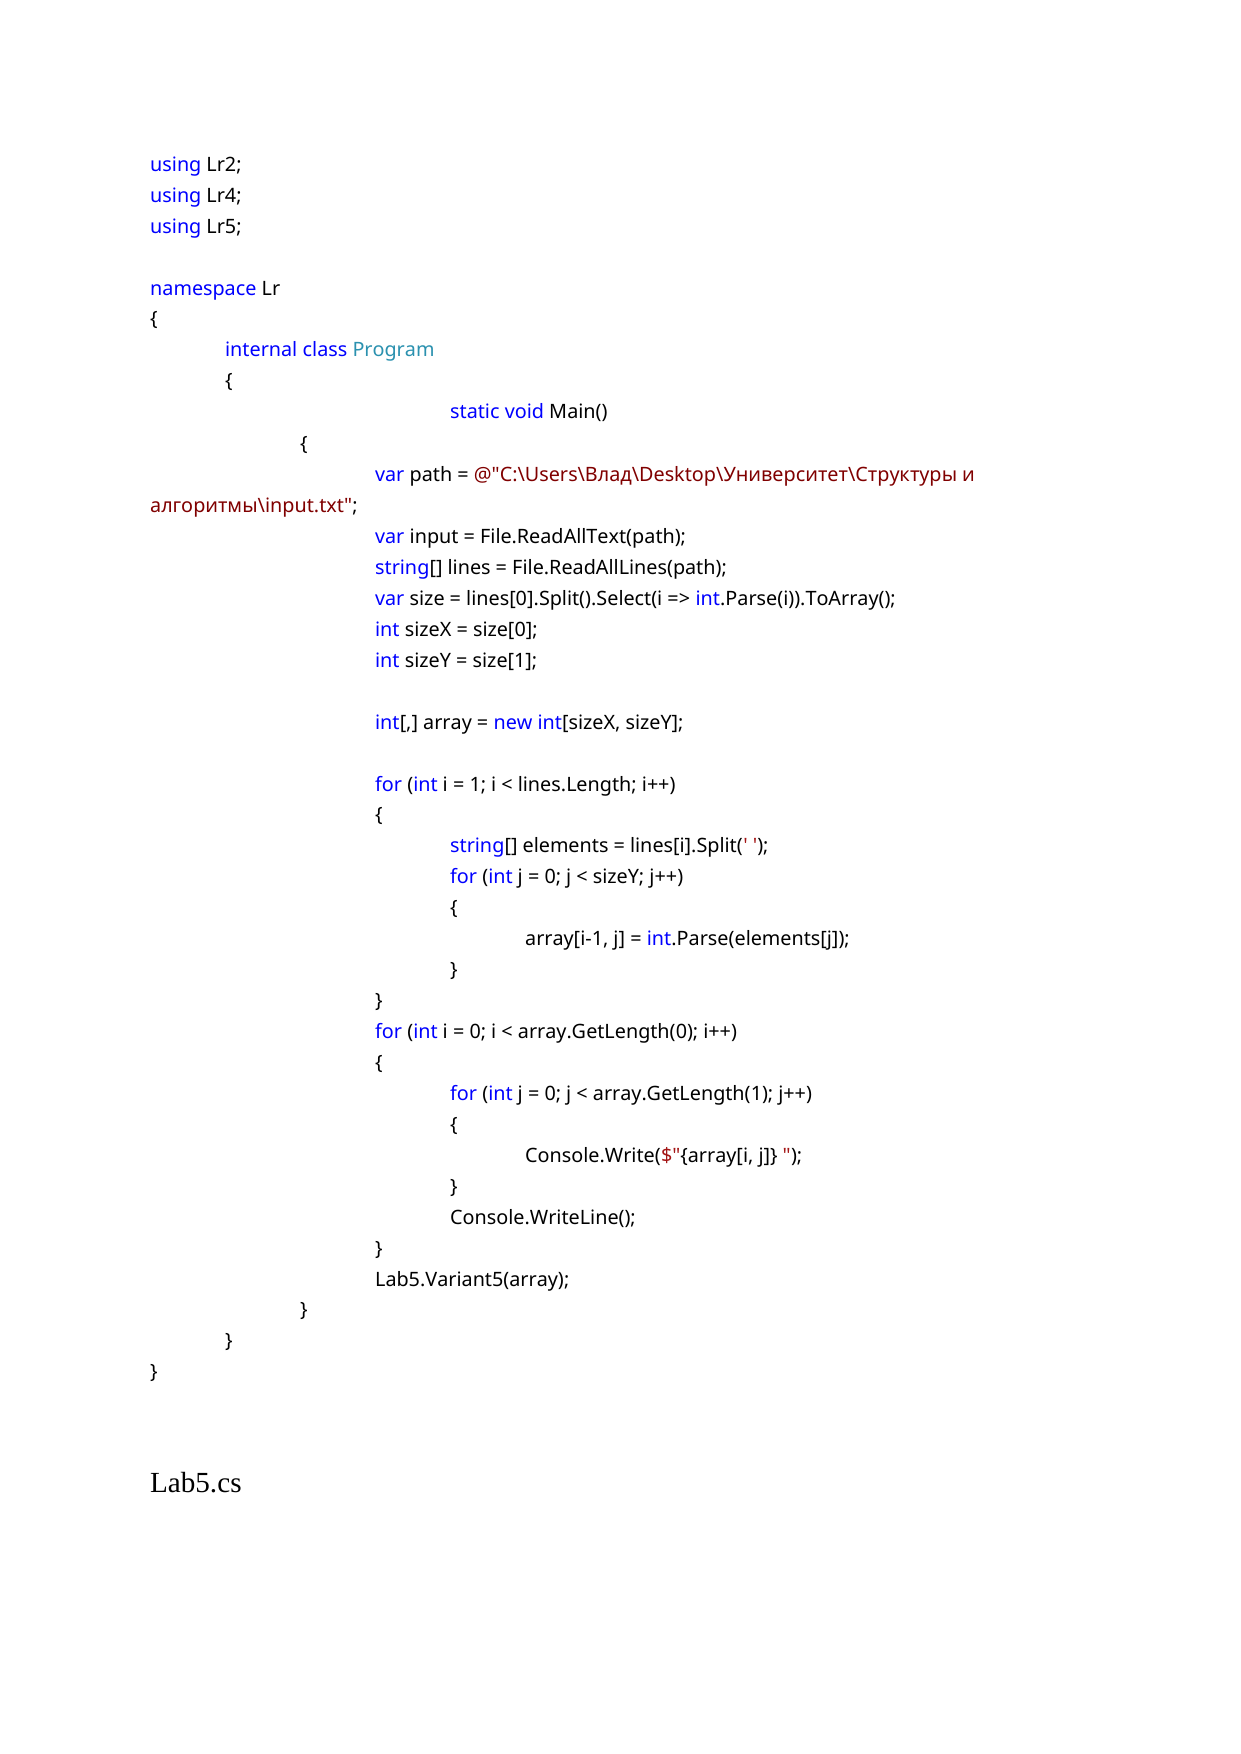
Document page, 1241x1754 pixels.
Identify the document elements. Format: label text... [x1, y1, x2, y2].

text } [150, 1327, 1090, 1354]
text for (int i = 0; i < array.GetLength(0); i++) [150, 1017, 1090, 1044]
text } [150, 986, 1090, 1013]
text int sizeX = size[0]; [150, 615, 1090, 642]
text } [150, 1172, 1090, 1199]
text { [150, 305, 1090, 332]
text namespace Lr [150, 274, 1090, 301]
text static void Main() [150, 397, 1090, 424]
text string[] elements = lines[i].Split(' '); [150, 832, 1090, 859]
text for (int j = 0; j < sizeY; j++) [150, 863, 1090, 889]
text array[i-1, j] = int.Parse(elements[j]); [150, 924, 1090, 951]
text } [150, 1234, 1090, 1261]
text Console.Write($"{array[i, j]} "); [150, 1141, 1090, 1168]
text { [150, 801, 1090, 828]
text using Lr4; [150, 181, 1090, 208]
text internal class Program [150, 336, 1090, 363]
text Console.WriteLine(); [150, 1203, 1090, 1230]
text int sizeY = size[1]; [150, 646, 1090, 673]
text for (int j = 0; j < array.GetLength(1); j++) [150, 1079, 1090, 1106]
text for (int i = 1; i < lines.Length; i++) [150, 770, 1090, 797]
text using Lr5; [150, 212, 1090, 239]
text var size = lines[0].Split().Select(i => int.Parse(i)).ToArray(); [150, 584, 1090, 611]
text using Lr2; [150, 150, 1090, 177]
text { [150, 1110, 1090, 1137]
text } [150, 955, 1090, 982]
text { [150, 1048, 1090, 1075]
text { [150, 367, 1090, 393]
text Lab5.cs [150, 1466, 1090, 1499]
text } [150, 1296, 1090, 1323]
text { [150, 429, 1090, 456]
text Lab5.Variant5(array); [150, 1265, 1090, 1292]
text { [150, 893, 1090, 921]
text string[] lines = File.ReadAllLines(path); [150, 553, 1090, 580]
text var path = @"C:\Users\Влад\Desktop\Университет\Структуры и алгоритмы\input.txt"; [150, 460, 1090, 518]
text var input = File.ReadAllText(path); [150, 522, 1090, 549]
text } [150, 1358, 1090, 1384]
text int[,] array = new int[sizeX, sizeY]; [150, 708, 1090, 735]
